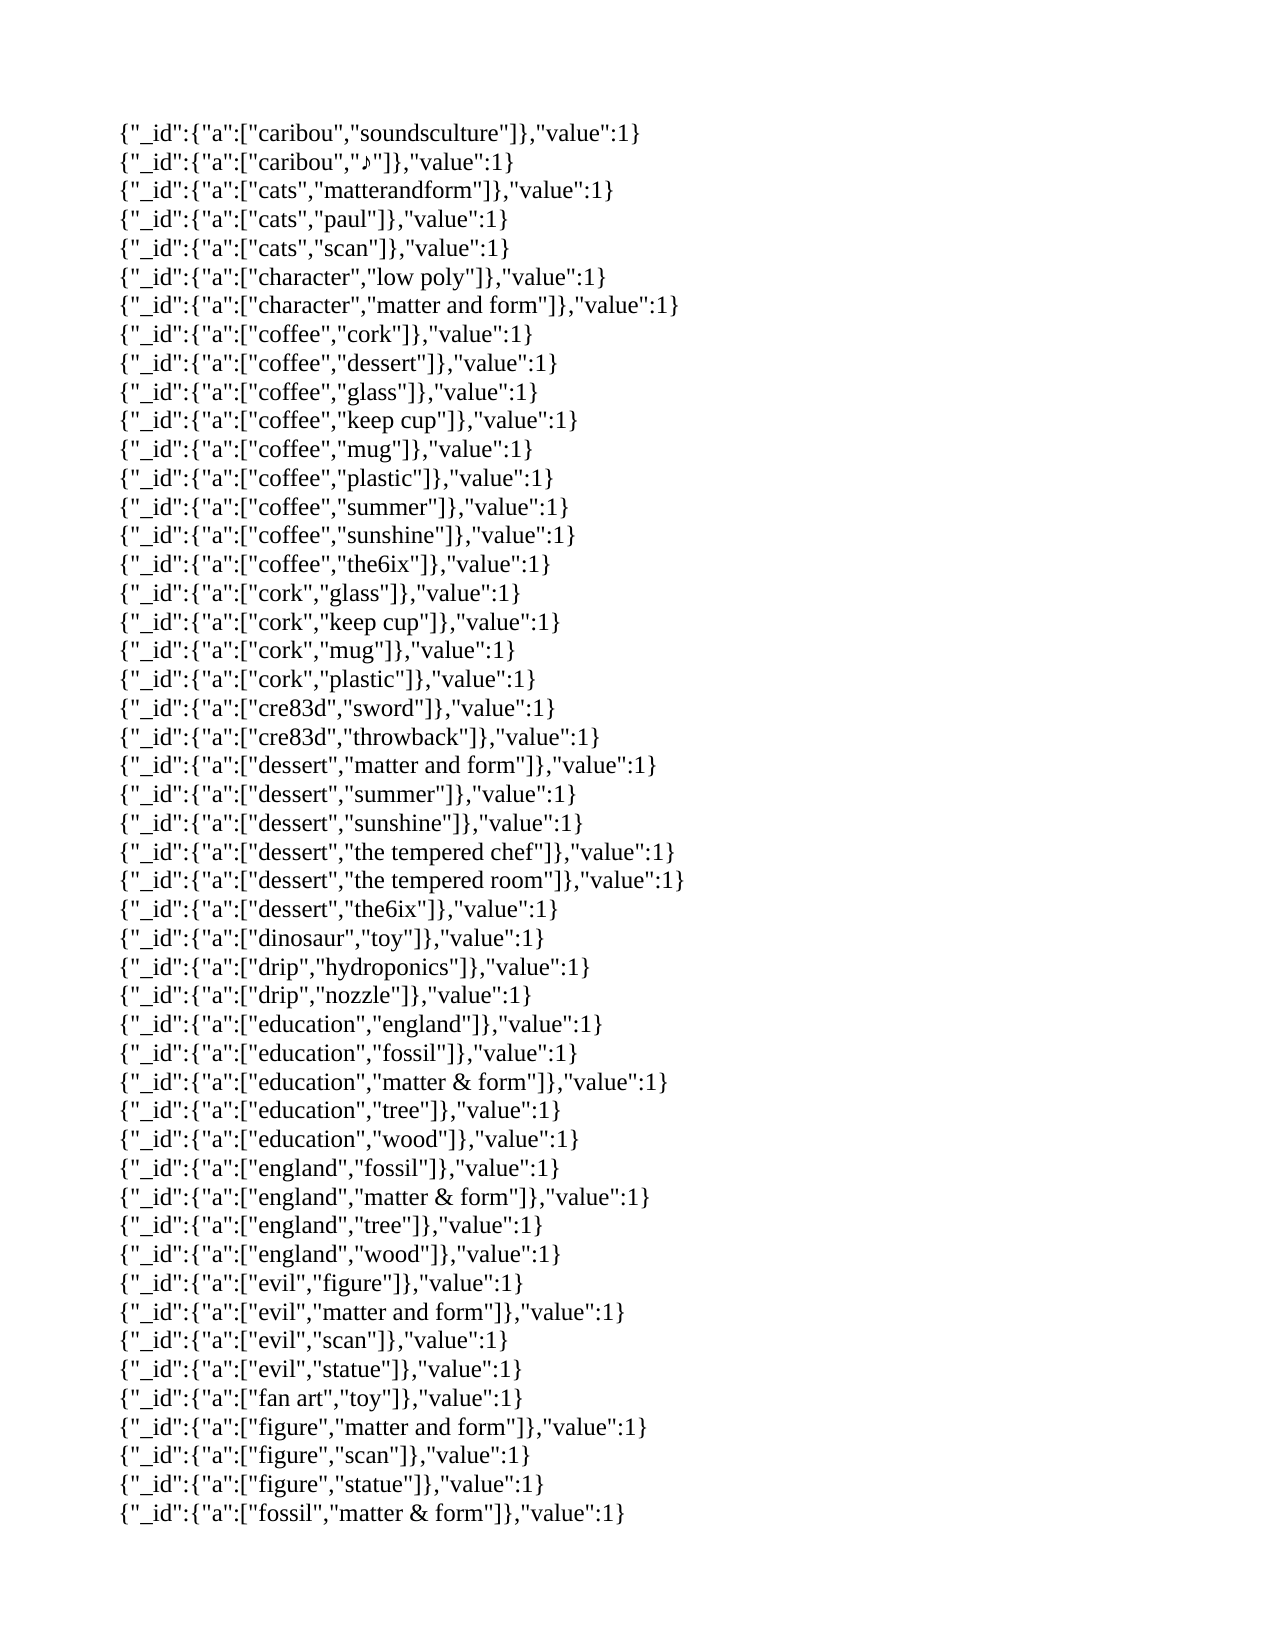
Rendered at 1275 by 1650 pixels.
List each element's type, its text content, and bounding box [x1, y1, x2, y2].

text {"_id":{"a":["figure","statue"]},"value":1} [118, 1469, 1157, 1498]
text {"_id":{"a":["caribou","soundsculture"]},"value":1} [118, 118, 1157, 147]
text {"_id":{"a":["england","tree"]},"value":1} [118, 1211, 1157, 1239]
text {"_id":{"a":["fossil","matter & form"]},"value":1} [118, 1498, 1157, 1527]
text {"_id":{"a":["caribou","♪"]},"value":1} [118, 147, 1157, 176]
text {"_id":{"a":["drip","nozzle"]},"value":1} [118, 981, 1157, 1009]
text {"_id":{"a":["coffee","the6ix"]},"value":1} [118, 549, 1157, 578]
text {"_id":{"a":["coffee","plastic"]},"value":1} [118, 463, 1157, 492]
text {"_id":{"a":["dinosaur","toy"]},"value":1} [118, 923, 1157, 952]
text {"_id":{"a":["figure","matter and form"]},"value":1} [118, 1412, 1157, 1441]
text {"_id":{"a":["cork","keep cup"]},"value":1} [118, 607, 1157, 636]
text {"_id":{"a":["evil","statue"]},"value":1} [118, 1354, 1157, 1383]
text {"_id":{"a":["education","matter & form"]},"value":1} [118, 1067, 1157, 1096]
text {"_id":{"a":["cork","plastic"]},"value":1} [118, 664, 1157, 693]
text {"_id":{"a":["education","wood"]},"value":1} [118, 1124, 1157, 1153]
text {"_id":{"a":["cats","scan"]},"value":1} [118, 233, 1157, 262]
text {"_id":{"a":["dessert","the tempered chef"]},"value":1} [118, 837, 1157, 866]
text {"_id":{"a":["dessert","the6ix"]},"value":1} [118, 894, 1157, 923]
text {"_id":{"a":["coffee","dessert"]},"value":1} [118, 348, 1157, 377]
text {"_id":{"a":["coffee","mug"]},"value":1} [118, 434, 1157, 463]
text {"_id":{"a":["coffee","summer"]},"value":1} [118, 492, 1157, 521]
text {"_id":{"a":["coffee","sunshine"]},"value":1} [118, 521, 1157, 549]
text {"_id":{"a":["coffee","cork"]},"value":1} [118, 319, 1157, 348]
text {"_id":{"a":["character","matter and form"]},"value":1} [118, 291, 1157, 319]
text {"_id":{"a":["cre83d","throwback"]},"value":1} [118, 722, 1157, 751]
text {"_id":{"a":["england","fossil"]},"value":1} [118, 1153, 1157, 1182]
text {"_id":{"a":["drip","hydroponics"]},"value":1} [118, 952, 1157, 981]
text {"_id":{"a":["fan art","toy"]},"value":1} [118, 1383, 1157, 1412]
text {"_id":{"a":["cre83d","sword"]},"value":1} [118, 693, 1157, 722]
text {"_id":{"a":["england","wood"]},"value":1} [118, 1239, 1157, 1268]
text {"_id":{"a":["dessert","summer"]},"value":1} [118, 779, 1157, 808]
text {"_id":{"a":["coffee","glass"]},"value":1} [118, 377, 1157, 406]
text {"_id":{"a":["education","tree"]},"value":1} [118, 1096, 1157, 1124]
text {"_id":{"a":["education","england"]},"value":1} [118, 1009, 1157, 1038]
text {"_id":{"a":["cats","paul"]},"value":1} [118, 204, 1157, 233]
text {"_id":{"a":["evil","scan"]},"value":1} [118, 1326, 1157, 1354]
text {"_id":{"a":["cats","matterandform"]},"value":1} [118, 176, 1157, 204]
text {"_id":{"a":["coffee","keep cup"]},"value":1} [118, 406, 1157, 434]
text {"_id":{"a":["cork","mug"]},"value":1} [118, 636, 1157, 664]
text {"_id":{"a":["education","fossil"]},"value":1} [118, 1038, 1157, 1067]
text {"_id":{"a":["character","low poly"]},"value":1} [118, 262, 1157, 291]
text {"_id":{"a":["dessert","matter and form"]},"value":1} [118, 751, 1157, 779]
text {"_id":{"a":["dessert","the tempered room"]},"value":1} [118, 866, 1157, 894]
text {"_id":{"a":["evil","figure"]},"value":1} [118, 1268, 1157, 1297]
text {"_id":{"a":["dessert","sunshine"]},"value":1} [118, 808, 1157, 837]
text {"_id":{"a":["evil","matter and form"]},"value":1} [118, 1297, 1157, 1326]
text {"_id":{"a":["figure","scan"]},"value":1} [118, 1441, 1157, 1469]
text {"_id":{"a":["cork","glass"]},"value":1} [118, 578, 1157, 607]
text {"_id":{"a":["england","matter & form"]},"value":1} [118, 1182, 1157, 1211]
